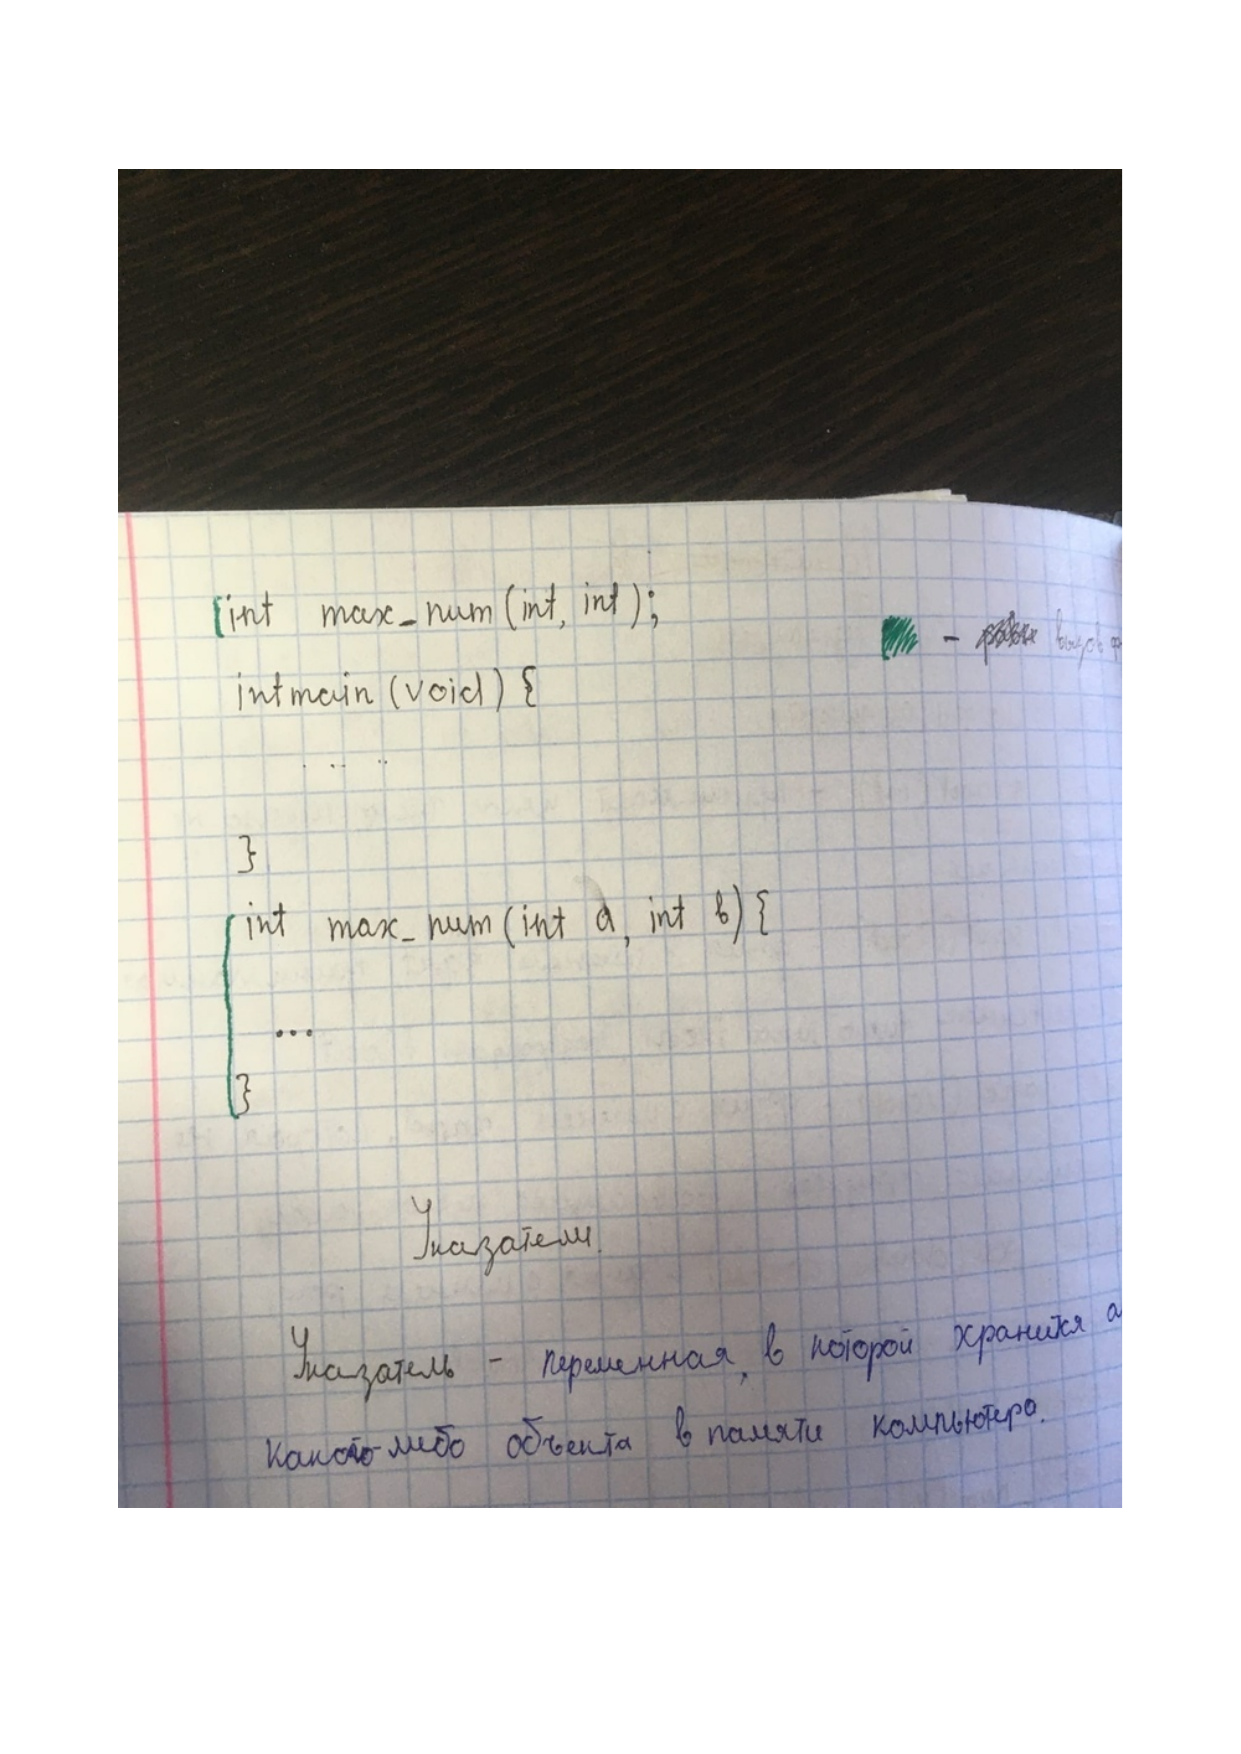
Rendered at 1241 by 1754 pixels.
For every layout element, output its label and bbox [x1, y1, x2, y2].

picture [118, 169, 1123, 1508]
